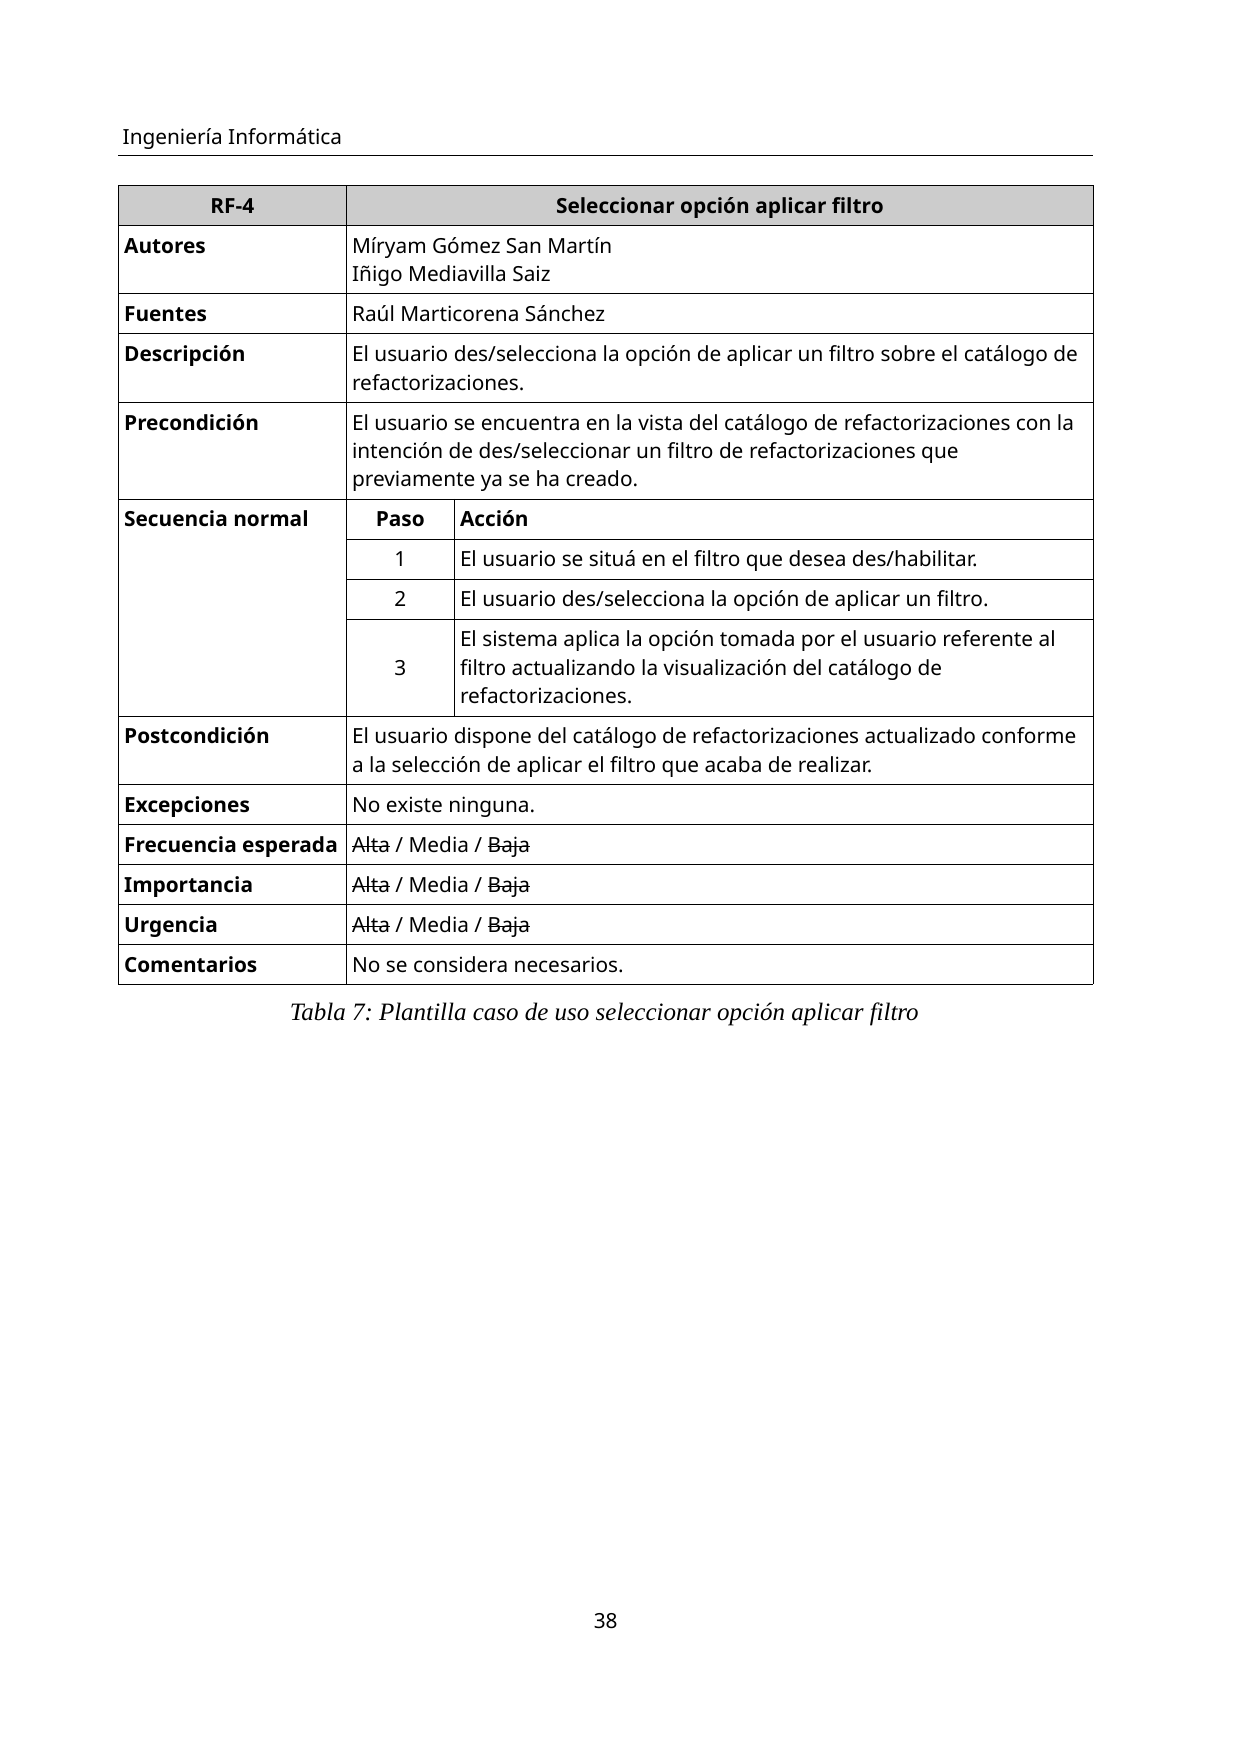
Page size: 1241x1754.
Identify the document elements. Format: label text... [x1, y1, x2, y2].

table_cell Descripción [119, 334, 346, 402]
table_cell El usuario se encuentra en la vista del catálogo de refactorizaciones con la intención de des/seleccionar un filtro de refactorizaciones que previamente ya se ha creado. [347, 403, 1093, 499]
table_cell Urgencia [119, 905, 346, 944]
table_cell Comentarios [119, 945, 346, 984]
table_cell Excepciones [119, 785, 346, 824]
table_cell Precondición [119, 403, 346, 499]
table_cell Autores [119, 226, 346, 293]
table_cell Alta / Media / Baja [347, 905, 1093, 944]
table_cell No existe ninguna. [347, 785, 1093, 824]
table_cell El usuario des/selecciona la opción de aplicar un filtro. [455, 580, 1093, 619]
table_cell Secuencia normal [119, 500, 346, 716]
table_cell Frecuencia esperada [119, 825, 346, 864]
table_cell Importancia [119, 865, 346, 904]
table_cell El sistema aplica la opción tomada por el usuario referente al filtro actualizando la visualización del catálogo de refactorizaciones. [455, 620, 1093, 716]
table_cell Paso [347, 500, 454, 539]
table_cell El usuario se situá en el filtro que desea des/habilitar. [455, 540, 1093, 579]
table_cell No se considera necesarios. [347, 945, 1093, 984]
table_cell Acción [455, 500, 1093, 539]
table_cell 1 [347, 540, 454, 579]
table_cell Postcondición [119, 717, 346, 784]
table_header RF-4 [119, 186, 346, 225]
table_cell 2 [347, 580, 454, 619]
table_header Seleccionar opción aplicar filtro [347, 186, 1093, 225]
table_cell 3 [347, 620, 454, 716]
table_cell El usuario des/selecciona la opción de aplicar un filtro sobre el catálogo de refactorizaciones. [347, 334, 1093, 402]
table_cell Míryam Gómez San Martín Iñigo Mediavilla Saiz [347, 226, 1093, 293]
table_cell Alta / Media / Baja [347, 865, 1093, 904]
table_cell Fuentes [119, 294, 346, 333]
table_cell Raúl Marticorena Sánchez [347, 294, 1093, 333]
text Tabla 7: Plantilla caso de uso seleccionar opción aplicar filtro [118, 997, 1093, 1025]
table_cell El usuario dispone del catálogo de refactorizaciones actualizado conforme a la selección de aplicar el filtro que acaba de realizar. [347, 717, 1093, 784]
table_cell Alta / Media / Baja [347, 825, 1093, 864]
